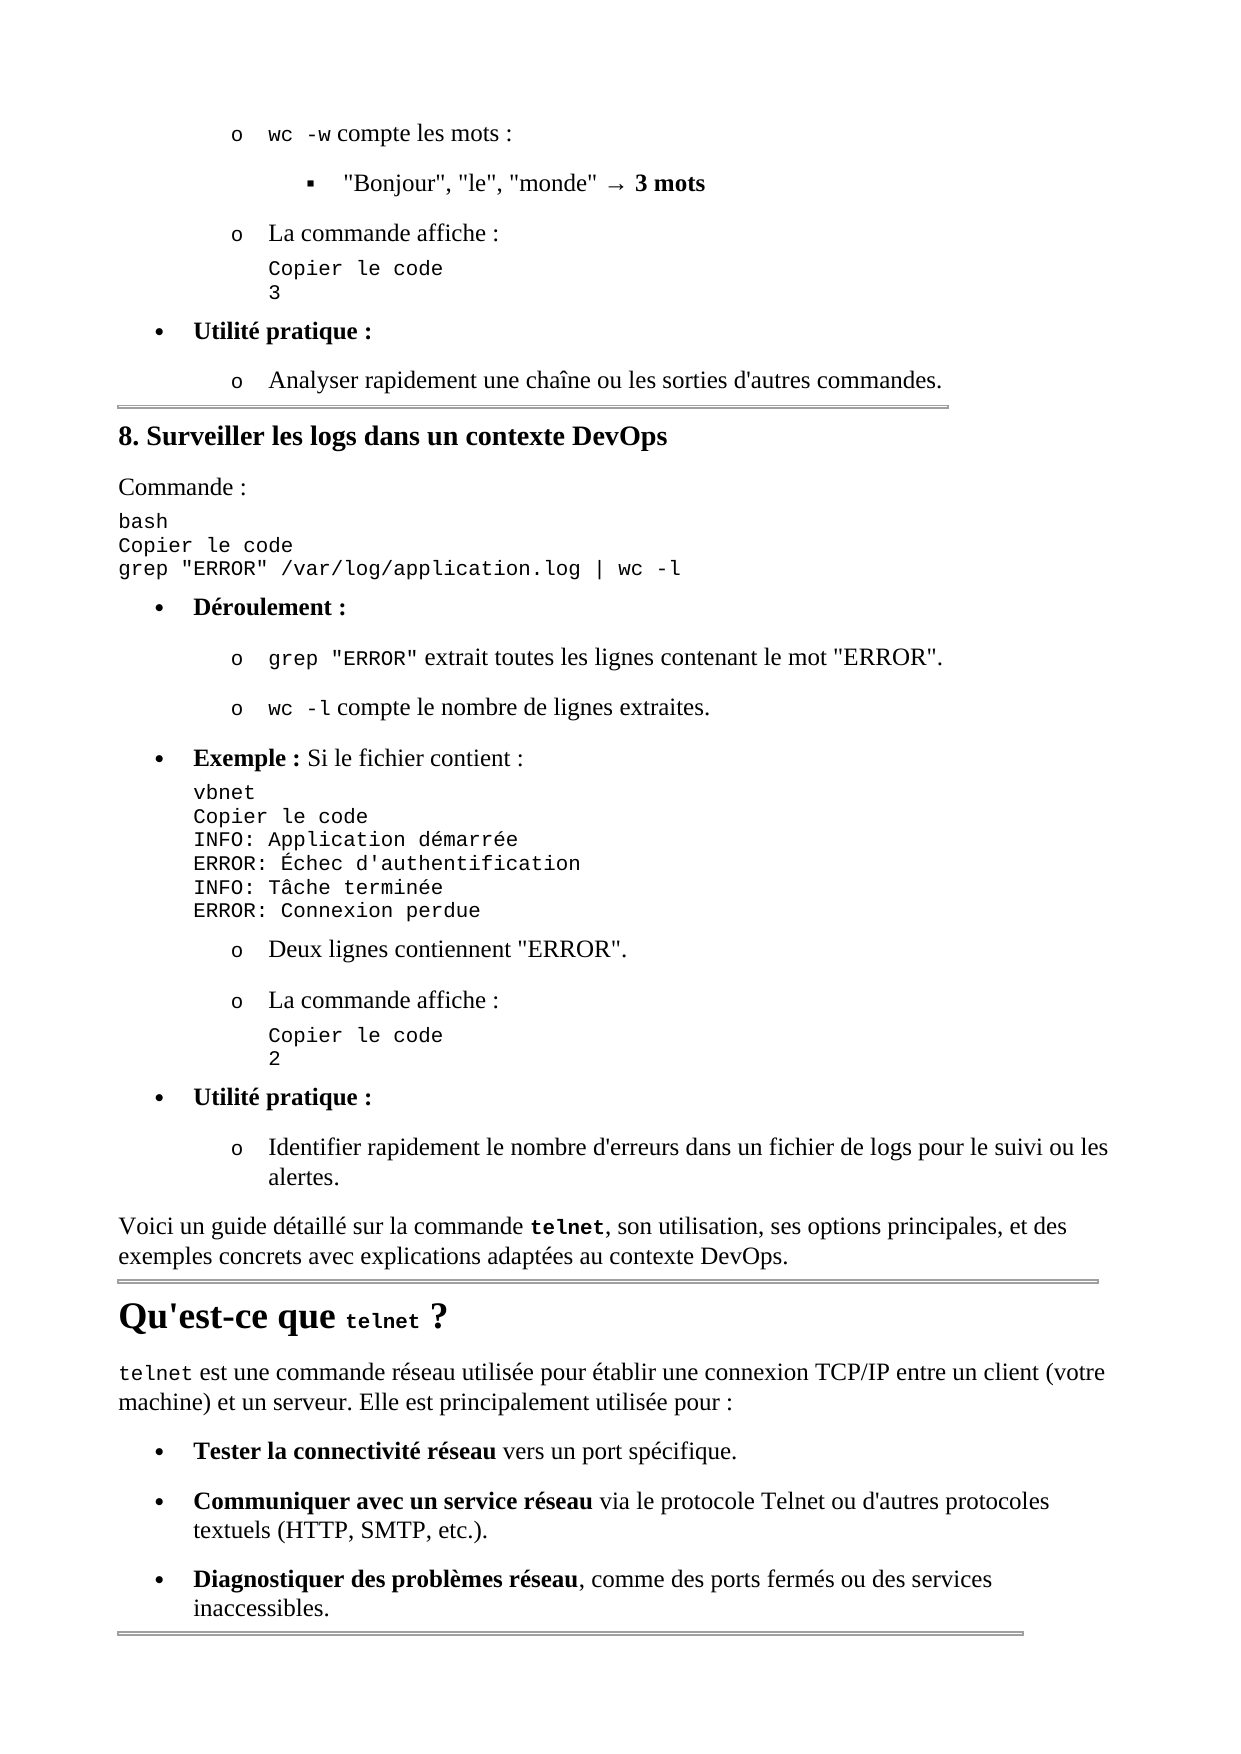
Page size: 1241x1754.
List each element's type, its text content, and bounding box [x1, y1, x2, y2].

list wc -w compte les mots : [231, 118, 1122, 148]
text telnet est une commande réseau utilisée pour établir une connexion TCP/IP entre un client (votre machine) et un serveur. Elle est principalement utilisée pour : [118, 1357, 1122, 1416]
list La commande affiche : [231, 985, 1122, 1014]
list Deux lignes contiennent "ERROR". [231, 934, 1122, 964]
text Copier le code [193, 806, 1122, 829]
text Commande : [118, 472, 1122, 501]
text 3 [268, 282, 1122, 305]
list Exemple : Si le fichier contient : [156, 743, 1122, 772]
list grep "ERROR" extrait toutes les lignes contenant le mot "ERROR". [231, 642, 1122, 672]
text Copier le code [268, 1025, 1122, 1048]
subtitle 8. Surveiller les logs dans un contexte DevOps [118, 419, 1122, 451]
text vbnet [193, 782, 1122, 806]
text INFO: Tâche terminée [193, 877, 1122, 900]
text bash [118, 511, 1122, 535]
text ERROR: Échec d'authentification [193, 853, 1122, 877]
text Copier le code [268, 258, 1122, 282]
list wc -l compte le nombre de lignes extraites. [231, 692, 1122, 722]
text 2 [268, 1048, 1122, 1072]
list Utilité pratique : [156, 316, 1122, 344]
text grep "ERROR" /var/log/application.log | wc -l [118, 558, 1122, 582]
list "Bonjour", "le", "monde" → 3 mots [306, 168, 1122, 197]
text ERROR: Connexion perdue [193, 900, 1122, 924]
list Tester la connectivité réseau vers un port spécifique. [156, 1436, 1122, 1465]
text INFO: Application démarrée [193, 829, 1122, 853]
text Voici un guide détaillé sur la commande telnet, son utilisation, ses options principales, et des exemples concrets avec explications adaptées au contexte DevOps. [118, 1211, 1122, 1269]
list La commande affiche : [231, 218, 1122, 248]
list Analyser rapidement une chaîne ou les sorties d'autres commandes. [231, 365, 1122, 395]
subtitle Qu'est-ce que telnet ? [118, 1293, 1122, 1336]
list Identifier rapidement le nombre d'erreurs dans un fichier de logs pour le suivi ou les alertes. [231, 1132, 1122, 1190]
list Déroulement : [156, 592, 1122, 621]
list Diagnostiquer des problèmes réseau, comme des ports fermés ou des services inaccessibles. [156, 1564, 1122, 1622]
list Communiquer avec un service réseau via le protocole Telnet ou d'autres protocoles textuels (HTTP, SMTP, etc.). [156, 1486, 1122, 1543]
text Copier le code [118, 535, 1122, 558]
list Utilité pratique : [156, 1082, 1122, 1111]
